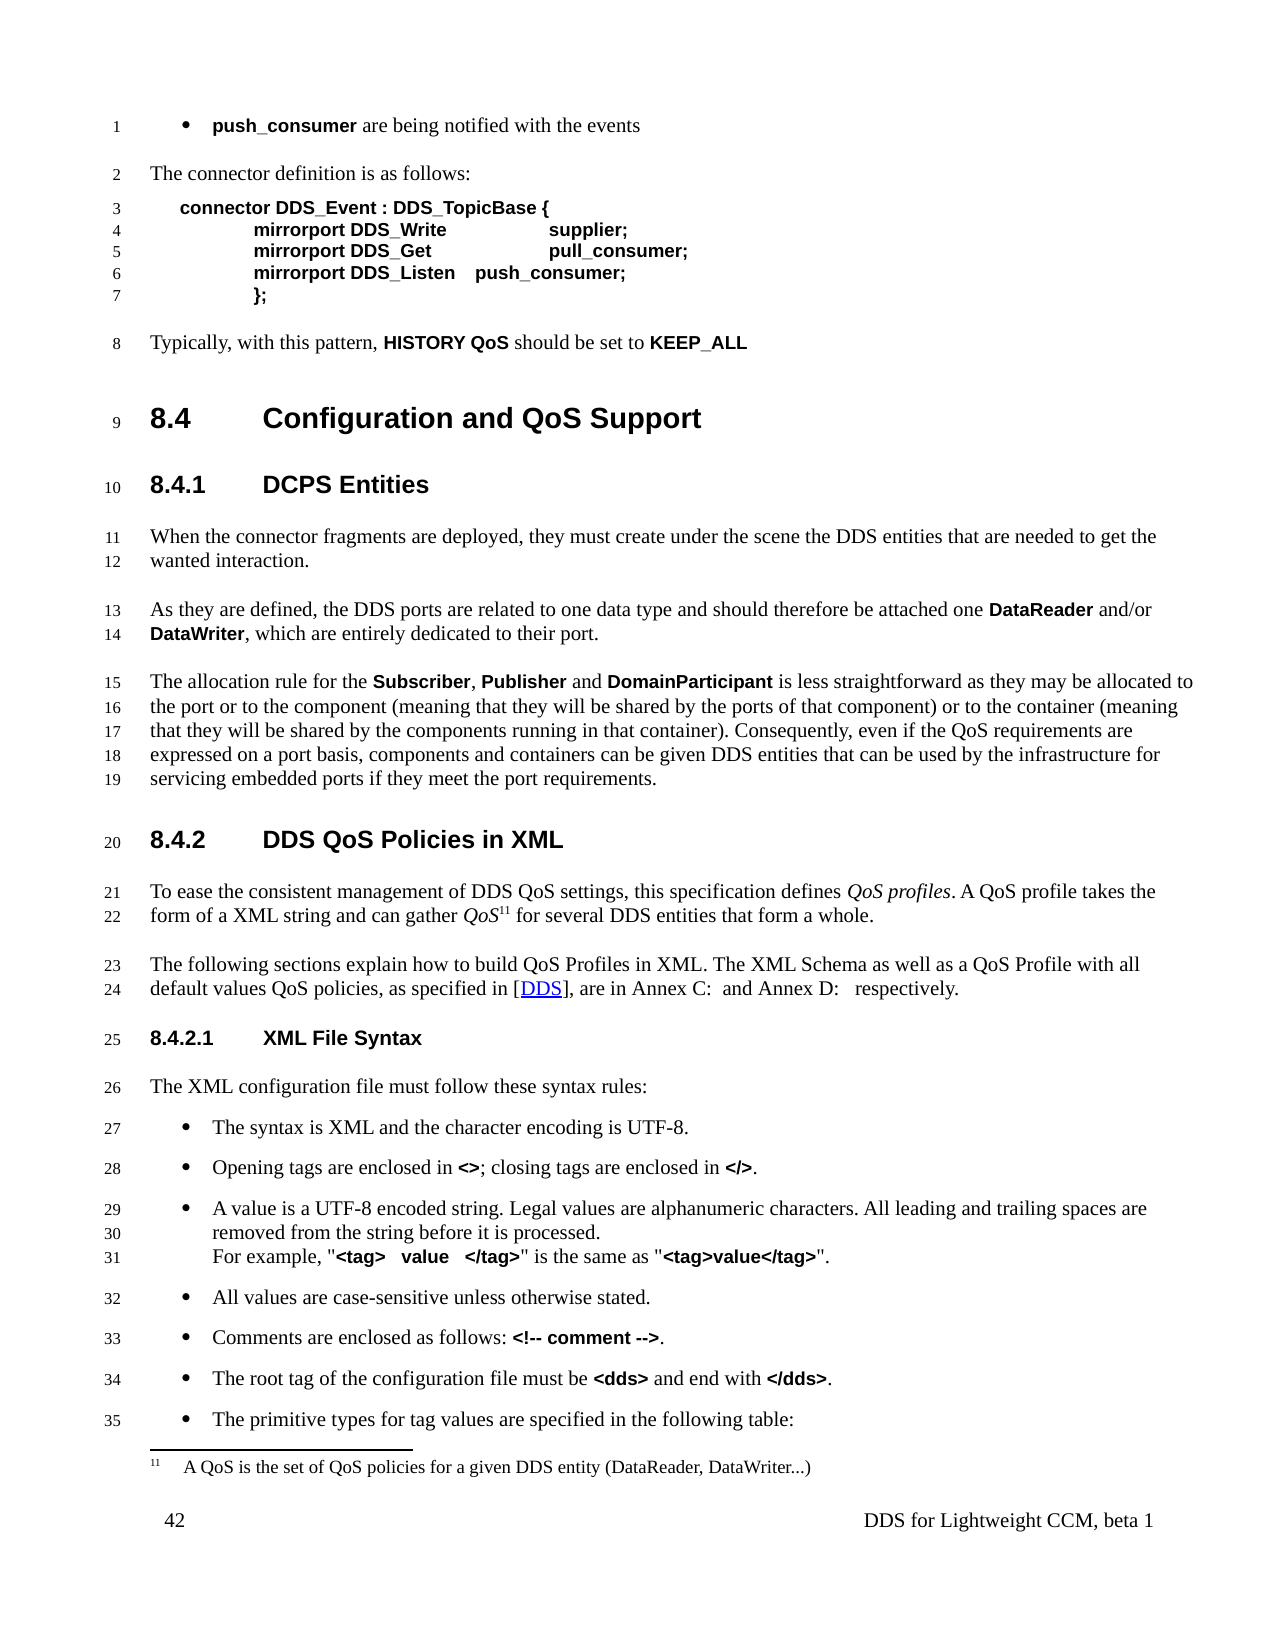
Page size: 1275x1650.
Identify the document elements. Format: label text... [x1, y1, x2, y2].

text A QoS is the set of QoS policies for a given DDS entity (DataReader, DataWriter...) [150, 1456, 1200, 1477]
list All values are case-sensitive unless otherwise stated. [182, 1285, 1200, 1309]
subtitle DDS QoS Policies in XML [150, 825, 1200, 854]
text The following sections explain how to build QoS Profiles in XML. The XML Schema as well as a QoS Profile with all default values QoS policies, as specified in [DDS], are in Annex C: and Annex D: respectively. [150, 952, 1200, 1000]
list Comments are enclosed as follows: <!-- comment -->. [182, 1325, 1200, 1349]
text mirrorport DDS_Listen push_consumer; [179, 262, 1200, 283]
list Opening tags are enclosed in <>; closing tags are enclosed in </>. [182, 1155, 1200, 1179]
list A value is a UTF-8 encoded string. Legal values are alphanumeric characters. All leading and trailing spaces are removed from the string before it is processed. For example, "<tag> value </tag>" is the same as "<tag>value</tag>". [182, 1196, 1200, 1268]
text As they are defined, the DDS ports are related to one data type and should therefore be attached one DataReader and/or DataWriter, which are entirely dedicated to their port. [150, 597, 1200, 645]
text mirrorport DDS_Get pull_consumer; [179, 240, 1200, 262]
list push_consumer are being notified with the events [182, 112, 1200, 137]
text The XML configuration file must follow these syntax rules: [150, 1074, 1200, 1098]
subtitle DCPS Entities [150, 470, 1200, 499]
text }; [179, 283, 1200, 305]
text When the connector fragments are deployed, they must create under the scene the DDS entities that are needed to get the wanted interaction. [150, 524, 1200, 572]
list The primitive types for tag values are specified in the following table: [182, 1407, 1200, 1431]
subtitle XML File Syntax [150, 1025, 1200, 1049]
text To ease the consistent management of DDS QoS settings, this specification defines QoS profiles. A QoS profile takes the form of a XML string and can gather QoS for several DDS entities that form a whole. [150, 879, 1200, 927]
list The root tag of the configuration file must be <dds> and end with </dds>. [182, 1366, 1200, 1390]
text The allocation rule for the Subscriber, Publisher and DomainParticipant is less straightforward as they may be allocated to the port or to the component (meaning that they will be shared by the ports of that component) or to the container (meaning that they will be shared by the components running in that container). Consequently, even if the QoS requirements are expressed on a port basis, components and containers can be given DDS entities that can be used by the infrastructure for servicing embedded ports if they meet the port requirements. [150, 669, 1200, 790]
text mirrorport DDS_Write supplier; [179, 219, 1200, 240]
text connector DDS_Event : DDS_TopicBase { [179, 197, 1200, 219]
subtitle Configuration and QoS Support [150, 401, 1200, 435]
list The syntax is XML and the character encoding is UTF-8. [182, 1115, 1200, 1139]
text The connector definition is as follows: [150, 161, 1200, 185]
text Typically, with this pattern, HISTORY QoS should be set to KEEP_ALL [150, 330, 1200, 354]
